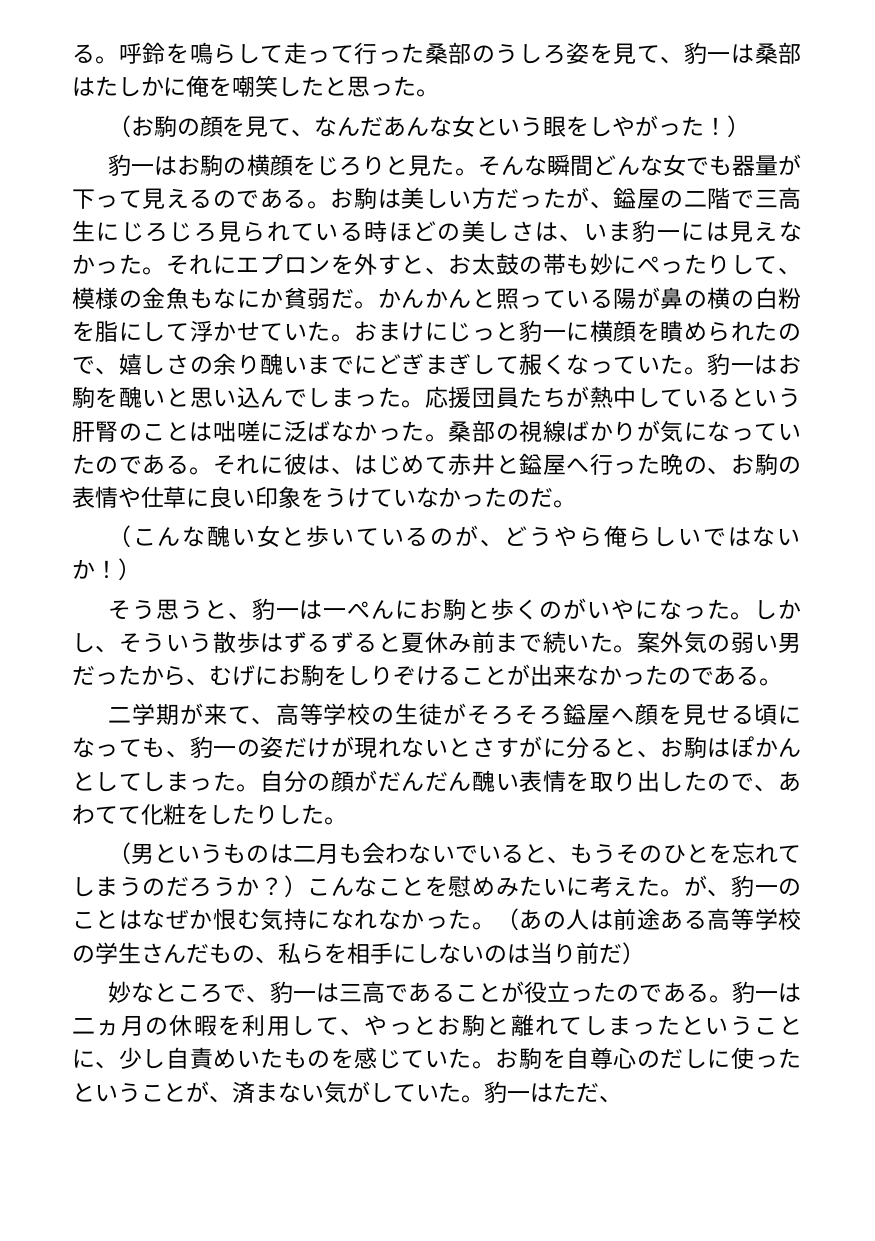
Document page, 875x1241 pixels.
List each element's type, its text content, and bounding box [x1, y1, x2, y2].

text （こんな醜い女と歩いているのが、どうやら俺らしいではないか！） [72, 519, 802, 586]
text （男というものは二月も会わないでいると、もうそのひとを忘れてしまうのだろうか？）こんなことを慰めみたいに考えた。が、豹一のことはなぜか恨む気持になれなかった。（あの人は前途ある高等学校の学生さんだもの、私らを相手にしないのは当り前だ） [72, 836, 802, 969]
text 二学期が来て、高等学校の生徒がそろそろ鎰屋へ顔を見せる頃になっても、豹一の姿だけが現れないとさすがに分ると、お駒はぽかんとしてしまった。自分の顔がだんだん醜い表情を取り出したので、あわてて化粧をしたりした。 [72, 697, 802, 830]
text （お駒の顔を見て、なんだあんな女という眼をしやがった！） [72, 108, 802, 142]
text る。呼鈴を鳴らして走って行った桑部のうしろ姿を見て、豹一は桑部はたしかに俺を嘲笑したと思った。 [72, 36, 802, 102]
text そう思うと、豹一は一ぺんにお駒と歩くのがいやになった。しかし、そういう散歩はずるずると夏休み前まで続いた。案外気の弱い男だったから、むげにお駒をしりぞけることが出来なかったのである。 [72, 591, 802, 691]
text 豹一はお駒の横顔をじろりと見た。そんな瞬間どんな女でも器量が下って見えるのである。お駒は美しい方だったが、鎰屋の二階で三高生にじろじろ見られている時ほどの美しさは、いま豹一には見えなかった。それにエプロンを外すと、お太鼓の帯も妙にぺったりして、模様の金魚もなにか貧弱だ。かんかんと照っている陽が鼻の横の白粉を脂にして浮かせていた。おまけにじっと豹一に横顔を瞶められたので、嬉しさの余り醜いまでにどぎまぎして赧くなっていた。豹一はお駒を醜いと思い込んでしまった。応援団員たちが熱中しているという肝腎のことは咄嗟に泛ばなかった。桑部の視線ばかりが気になっていたのである。それに彼は、はじめて赤井と鎰屋へ行った晩の、お駒の表情や仕草に良い印象をうけていなかったのだ。 [72, 148, 802, 513]
text 妙なところで、豹一は三高であることが役立ったのである。豹一は二ヵ月の休暇を利用して、やっとお駒と離れてしまったということに、少し自責めいたものを感じていた。お駒を自尊心のだしに使ったということが、済まない気がしていた。豹一はただ、 [72, 975, 802, 1108]
